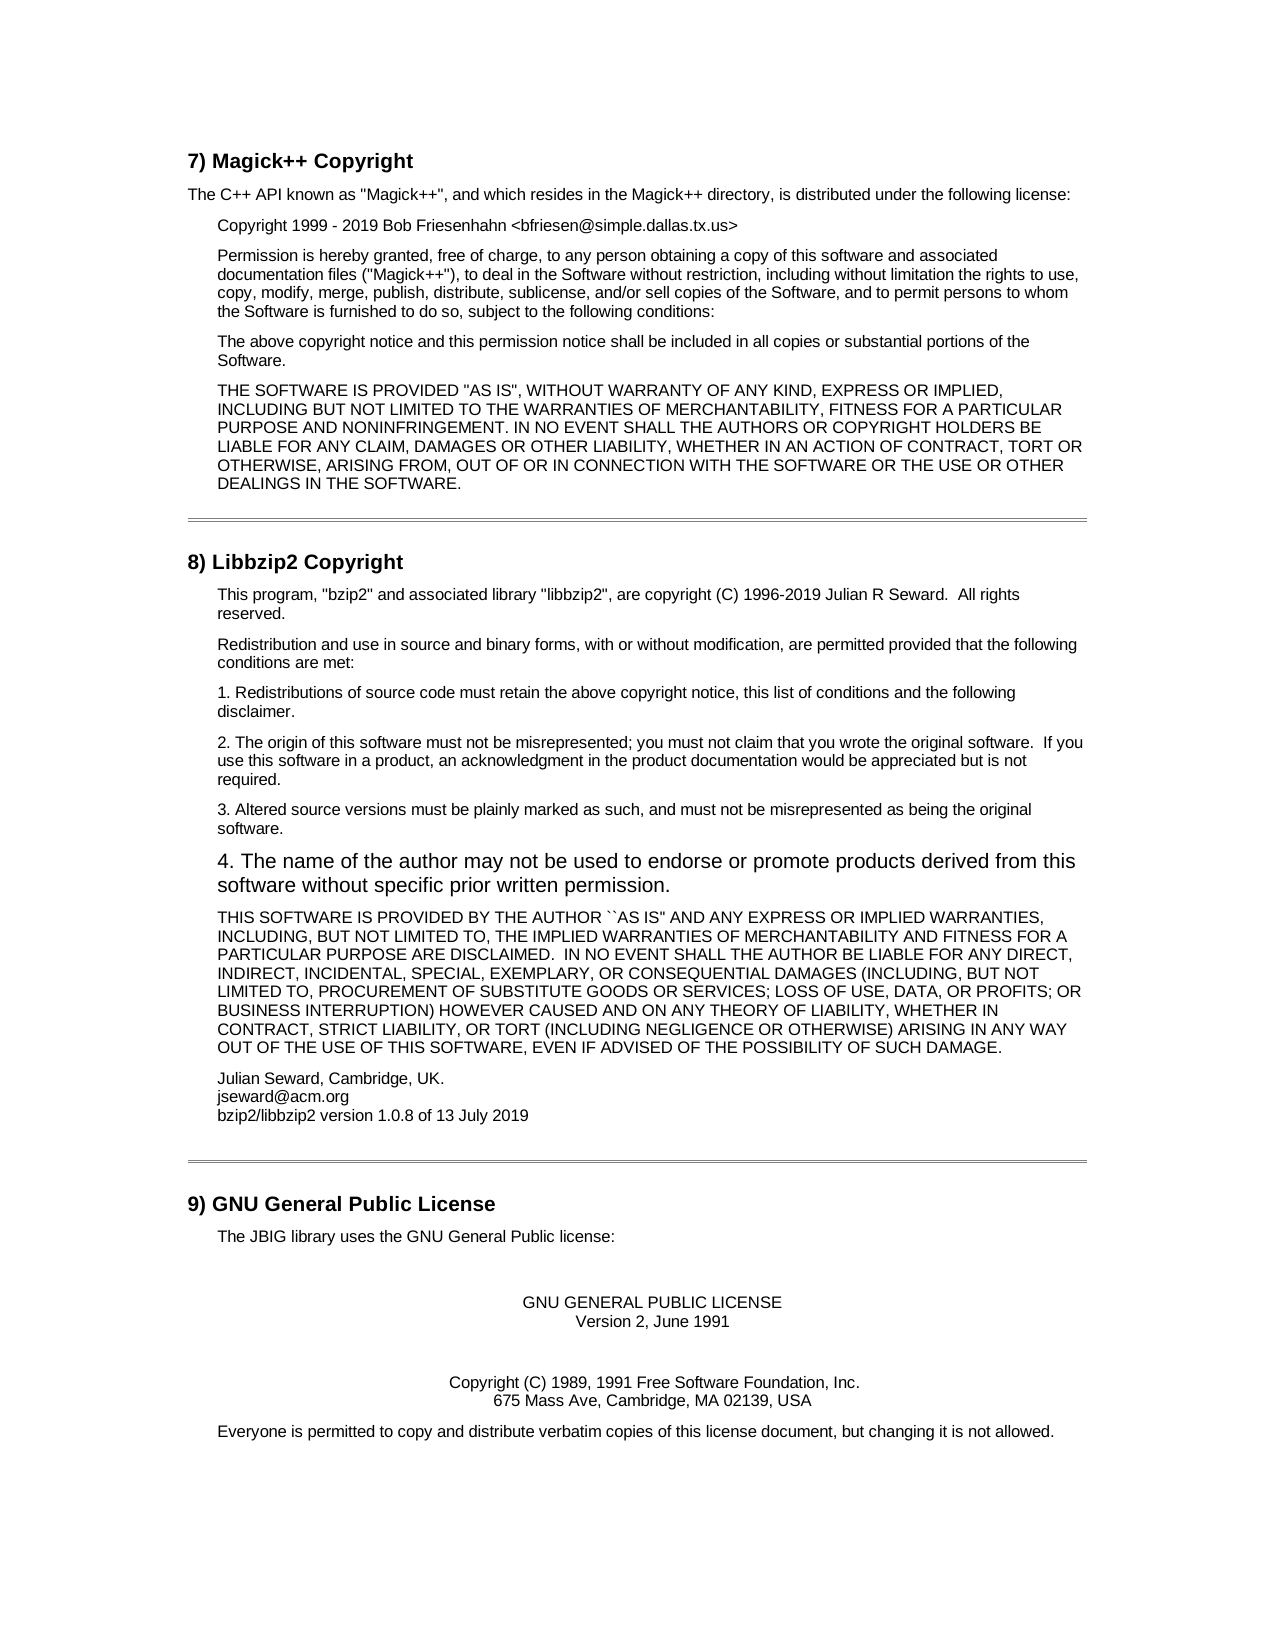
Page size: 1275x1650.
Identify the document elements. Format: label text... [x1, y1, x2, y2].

text THIS SOFTWARE IS PROVIDED BY THE AUTHOR ``AS IS'' AND ANY EXPRESS OR IMPLIED WARRANTIES, INCLUDING, BUT NOT LIMITED TO, THE IMPLIED WARRANTIES OF MERCHANTABILITY AND FITNESS FOR A PARTICULAR PURPOSE ARE DISCLAIMED. IN NO EVENT SHALL THE AUTHOR BE LIABLE FOR ANY DIRECT, INDIRECT, INCIDENTAL, SPECIAL, EXEMPLARY, OR CONSEQUENTIAL DAMAGES (INCLUDING, BUT NOT LIMITED TO, PROCUREMENT OF SUBSTITUTE GOODS OR SERVICES; LOSS OF USE, DATA, OR PROFITS; OR BUSINESS INTERRUPTION) HOWEVER CAUSED AND ON ANY THEORY OF LIABILITY, WHETHER IN CONTRACT, STRICT LIABILITY, OR TORT (INCLUDING NEGLIGENCE OR OTHERWISE) ARISING IN ANY WAY OUT OF THE USE OF THIS SOFTWARE, EVEN IF ADVISED OF THE POSSIBILITY OF SUCH DAMAGE. [217, 909, 1087, 1057]
text Everyone is permitted to copy and distribute verbatim copies of this license document, but changing it is not allowed. [217, 1422, 1087, 1441]
text This program, "bzip2" and associated library "libbzip2", are copyright (C) 1996-2019 Julian R Seward. All rights reserved. [217, 586, 1087, 623]
text The above copyright notice and this permission notice shall be included in all copies or substantial portions of the Software. [217, 333, 1087, 370]
text Copyright (C) 1989, 1991 Free Software Foundation, Inc. 675 Mass Ave, Cambridge, MA 02139, USA [217, 1373, 1087, 1410]
text 3. Altered source versions must be plainly marked as such, and must not be misrepresented as being the original software. [217, 801, 1087, 838]
subtitle 7) Magick++ Copyright [187, 150, 1087, 173]
subtitle 8) Libbzip2 Copyright [187, 550, 1087, 574]
text Julian Seward, Cambridge, UK. jseward@acm.org bzip2/libbzip2 version 1.0.8 of 13 July 2019 [217, 1069, 1087, 1125]
text Redistribution and use in source and binary forms, with or without modification, are permitted provided that the following conditions are met: [217, 635, 1087, 672]
text THE SOFTWARE IS PROVIDED "AS IS", WITHOUT WARRANTY OF ANY KIND, EXPRESS OR IMPLIED, INCLUDING BUT NOT LIMITED TO THE WARRANTIES OF MERCHANTABILITY, FITNESS FOR A PARTICULAR PURPOSE AND NONINFRINGEMENT. IN NO EVENT SHALL THE AUTHORS OR COPYRIGHT HOLDERS BE LIABLE FOR ANY CLAIM, DAMAGES OR OTHER LIABILITY, WHETHER IN AN ACTION OF CONTRACT, TORT OR OTHERWISE, ARISING FROM, OUT OF OR IN CONNECTION WITH THE SOFTWARE OR THE USE OR OTHER DEALINGS IN THE SOFTWARE. [217, 382, 1087, 493]
text Copyright 1999 - 2019 Bob Friesenhahn <bfriesen@simple.dallas.tx.us> [217, 216, 1087, 234]
text Permission is hereby granted, free of charge, to any person obtaining a copy of this software and associated documentation files ("Magick++"), to deal in the Software without restriction, including without limitation the rights to use, copy, modify, merge, publish, distribute, sublicense, and/or sell copies of the Software, and to permit persons to whom the Software is furnished to do so, subject to the following conditions: [217, 247, 1087, 321]
text The C++ API known as "Magick++", and which resides in the Magick++ directory, is distributed under the following license: [187, 186, 1087, 204]
text 1. Redistributions of source code must retain the above copyright notice, this list of conditions and the following disclaimer. [217, 684, 1087, 721]
text 2. The origin of this software must not be misrepresented; you must not claim that you wrote the original software. If you use this software in a product, an acknowledgment in the product documentation would be appreciated but is not required. [217, 733, 1087, 789]
text GNU GENERAL PUBLIC LICENSE Version 2, June 1991 [217, 1293, 1087, 1331]
text 4. The name of the author may not be used to endorse or promote products derived from this software without specific prior written permission. [217, 850, 1087, 897]
subtitle 9) GNU General Public License [187, 1192, 1087, 1216]
text The JBIG library uses the GNU General Public license: [217, 1227, 1087, 1246]
